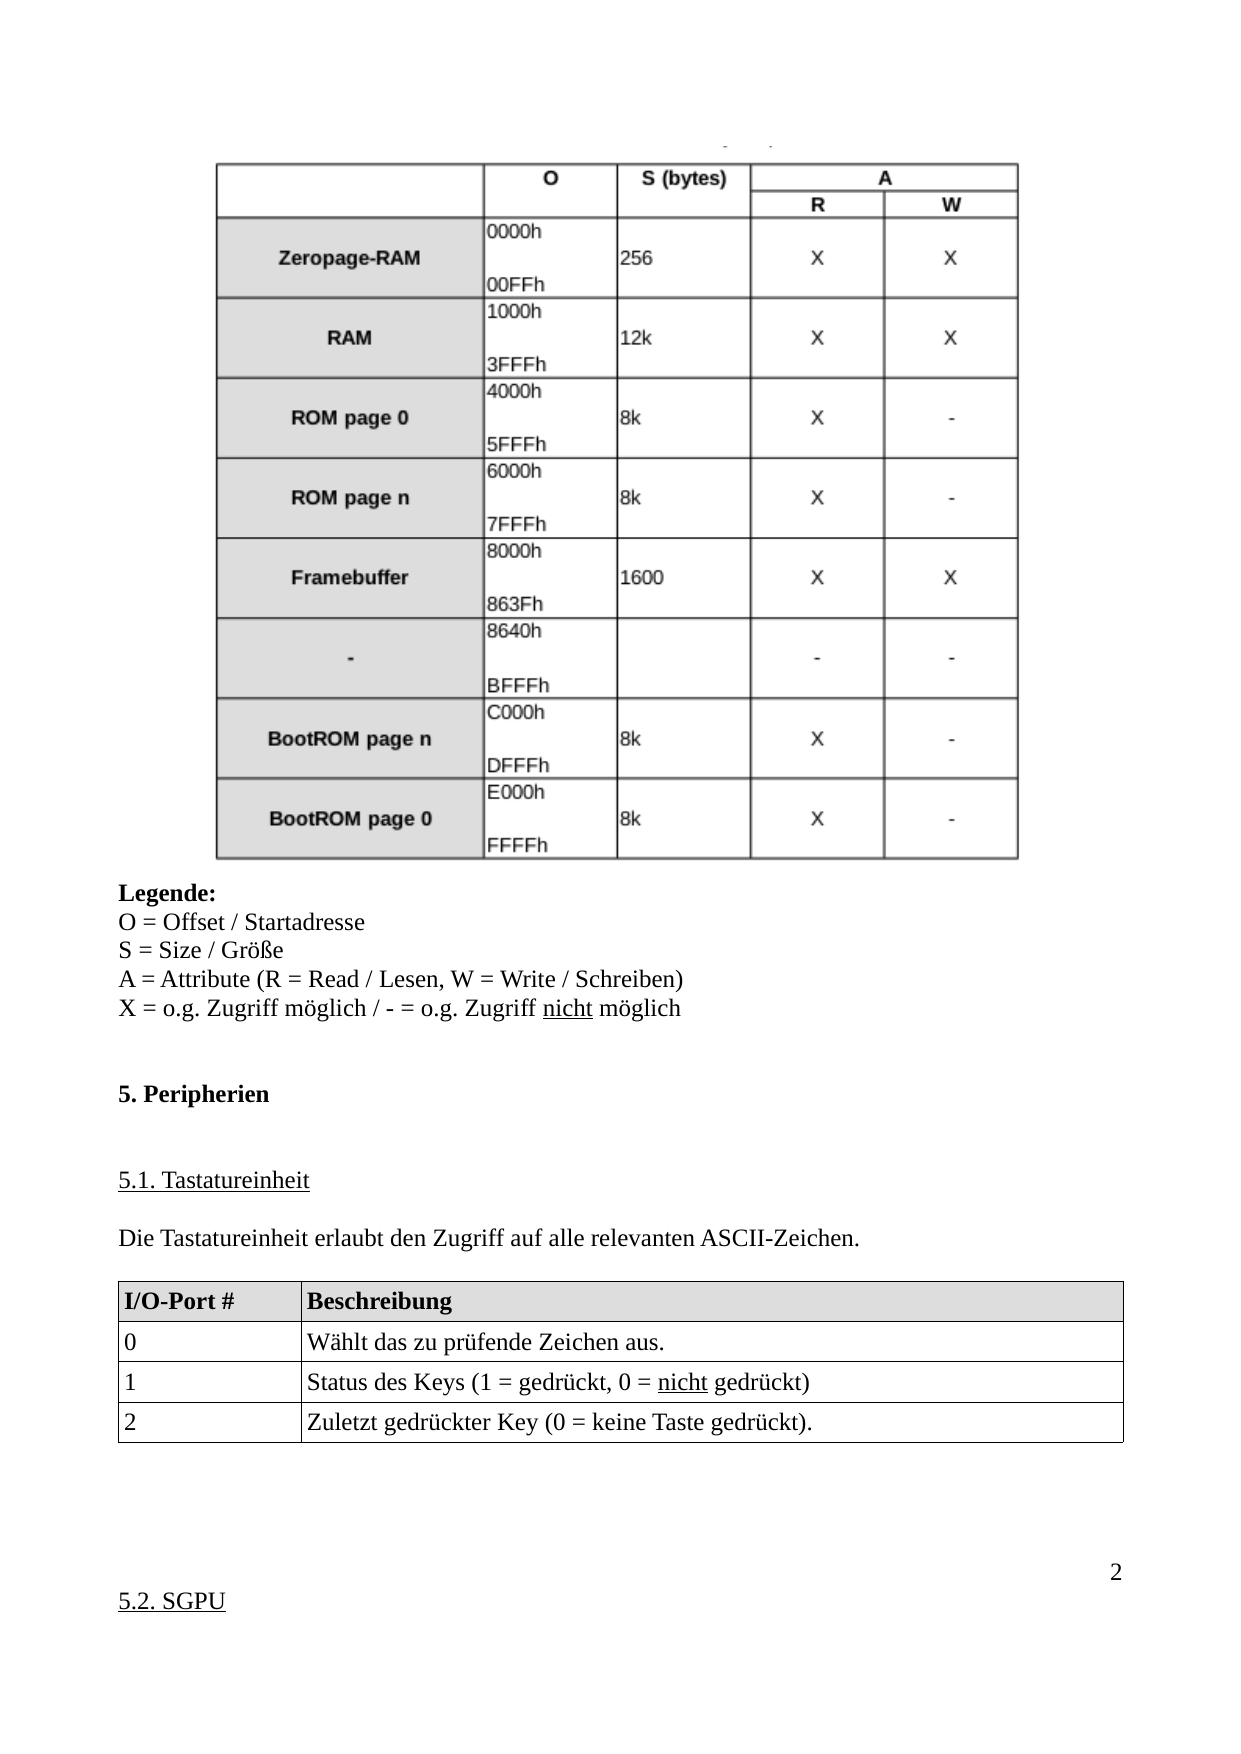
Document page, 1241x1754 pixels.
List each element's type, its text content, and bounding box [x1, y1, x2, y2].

text 5.1. Tastatureinheit [118, 1166, 1122, 1194]
text 5. Peripherien [118, 1079, 1122, 1108]
text 2 [118, 1557, 1122, 1586]
text Die Tastatureinheit erlaubt den Zugriff auf alle relevanten ASCII-Zeichen. [118, 1223, 1122, 1252]
text A = Attribute (R = Read / Lesen, W = Write / Schreiben) [118, 964, 1122, 993]
table_cell 2 [119, 1403, 301, 1442]
picture [199, 146, 1041, 879]
table_header Beschreibung [302, 1282, 1123, 1321]
table_cell Zuletzt gedrückter Key (0 = keine Taste gedrückt). [302, 1403, 1123, 1442]
text S = Size / Größe [118, 936, 1122, 964]
table_header I/O-Port # [119, 1282, 301, 1321]
table_cell 0 [119, 1322, 301, 1361]
text 5.2. SGPU [118, 1586, 1122, 1614]
text O = Offset / Startadresse [118, 907, 1122, 936]
table_cell Wählt das zu prüfende Zeichen aus. [302, 1322, 1123, 1361]
table_cell Status des Keys (1 = gedrückt, 0 = nicht gedrückt) [302, 1362, 1123, 1402]
text X = o.g. Zugriff möglich / - = o.g. Zugriff nicht möglich [118, 993, 1122, 1022]
table_cell 1 [119, 1362, 301, 1402]
text Legende: [118, 147, 1122, 907]
